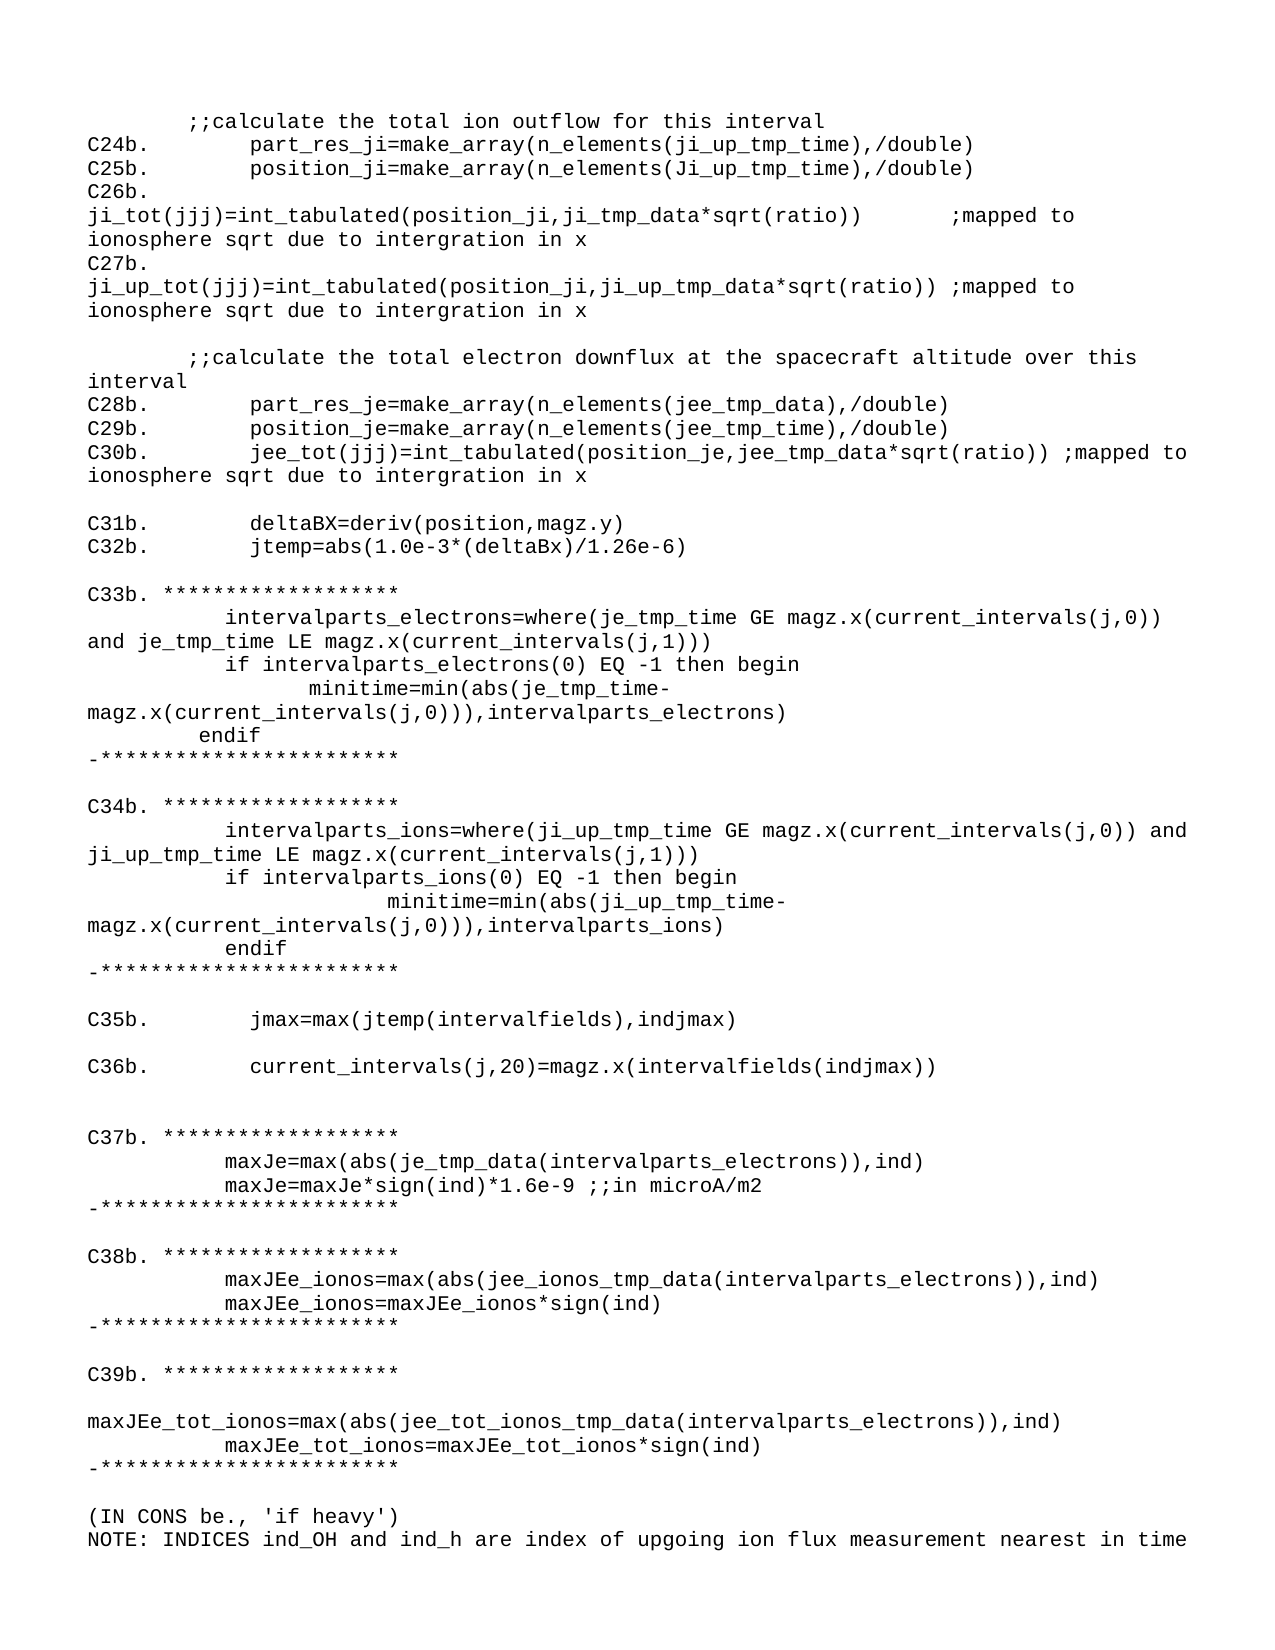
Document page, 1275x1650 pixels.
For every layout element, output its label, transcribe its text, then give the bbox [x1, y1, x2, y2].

text endif [87, 938, 1188, 962]
text C24b. part_res_ji=make_array(n_elements(ji_up_tmp_time),/double) [87, 134, 1188, 158]
text C39b. ******************* [87, 1364, 1188, 1387]
text C28b. part_res_je=make_array(n_elements(jee_tmp_data),/double) [87, 394, 1188, 418]
text C37b. ******************* [87, 1127, 1188, 1151]
text if intervalparts_ions(0) EQ -1 then begin [87, 867, 1188, 891]
text intervalparts_electrons=where(je_tmp_time GE magz.x(current_intervals(j,0)) and je_tmp_time LE magz.x(current_intervals(j,1))) [87, 607, 1188, 654]
text endif [87, 725, 1188, 749]
text C38b. ******************* [87, 1246, 1188, 1269]
text C34b. ******************* [87, 796, 1188, 820]
text C25b. position_ji=make_array(n_elements(Ji_up_tmp_time),/double) [87, 158, 1188, 182]
text -************************ [87, 1198, 1188, 1222]
text ;;calculate the total electron downflux at the spacecraft altitude over this interval [87, 347, 1188, 394]
text C29b. position_je=make_array(n_elements(jee_tmp_time),/double) [87, 418, 1188, 442]
text C27b. ji_up_tot(jjj)=int_tabulated(position_ji,ji_up_tmp_data*sqrt(ratio)) ;mapped to ionosphere sqrt due to intergration in x [87, 252, 1188, 323]
text if intervalparts_electrons(0) EQ -1 then begin [87, 654, 1188, 678]
text maxJEe_tot_ionos=max(abs(jee_tot_ionos_tmp_data(intervalparts_electrons)),ind) [87, 1387, 1188, 1435]
text -************************ [87, 962, 1188, 986]
text C33b. ******************* [87, 583, 1188, 607]
text C26b. ji_tot(jjj)=int_tabulated(position_ji,ji_tmp_data*sqrt(ratio)) ;mapped to ionosphere sqrt due to intergration in x [87, 182, 1188, 252]
text ;;calculate the total ion outflow for this interval [87, 111, 1188, 134]
text -************************ [87, 1458, 1188, 1482]
text minitime=min(abs(ji_up_tmp_time-magz.x(current_intervals(j,0))),intervalparts_ions) [87, 891, 1188, 938]
text C36b. current_intervals(j,20)=magz.x(intervalfields(indjmax)) [87, 1056, 1188, 1080]
text -************************ [87, 1317, 1188, 1340]
text intervalparts_ions=where(ji_up_tmp_time GE magz.x(current_intervals(j,0)) and ji_up_tmp_time LE magz.x(current_intervals(j,1))) [87, 820, 1188, 867]
text maxJe=maxJe*sign(ind)*1.6e-9 ;;in microA/m2 [87, 1175, 1188, 1198]
text -************************ [87, 749, 1188, 773]
text (IN CONS be., 'if heavy') [87, 1506, 1188, 1529]
text minitime=min(abs(je_tmp_time-magz.x(current_intervals(j,0))),intervalparts_electrons) [87, 678, 1188, 725]
text C30b. jee_tot(jjj)=int_tabulated(position_je,jee_tmp_data*sqrt(ratio)) ;mapped to ionosphere sqrt due to intergration in x [87, 442, 1188, 489]
text maxJEe_ionos=maxJEe_ionos*sign(ind) [87, 1293, 1188, 1317]
text C31b. deltaBX=deriv(position,magz.y) [87, 513, 1188, 536]
text maxJEe_ionos=max(abs(jee_ionos_tmp_data(intervalparts_electrons)),ind) [87, 1269, 1188, 1293]
text maxJe=max(abs(je_tmp_data(intervalparts_electrons)),ind) [87, 1151, 1188, 1175]
text C35b. jmax=max(jtemp(intervalfields),indjmax) [87, 1009, 1188, 1033]
text maxJEe_tot_ionos=maxJEe_tot_ionos*sign(ind) [87, 1435, 1188, 1458]
text C32b. jtemp=abs(1.0e-3*(deltaBx)/1.26e-6) [87, 536, 1188, 560]
text NOTE: INDICES ind_OH and ind_h are index of upgoing ion flux measurement nearest in time [87, 1529, 1188, 1553]
